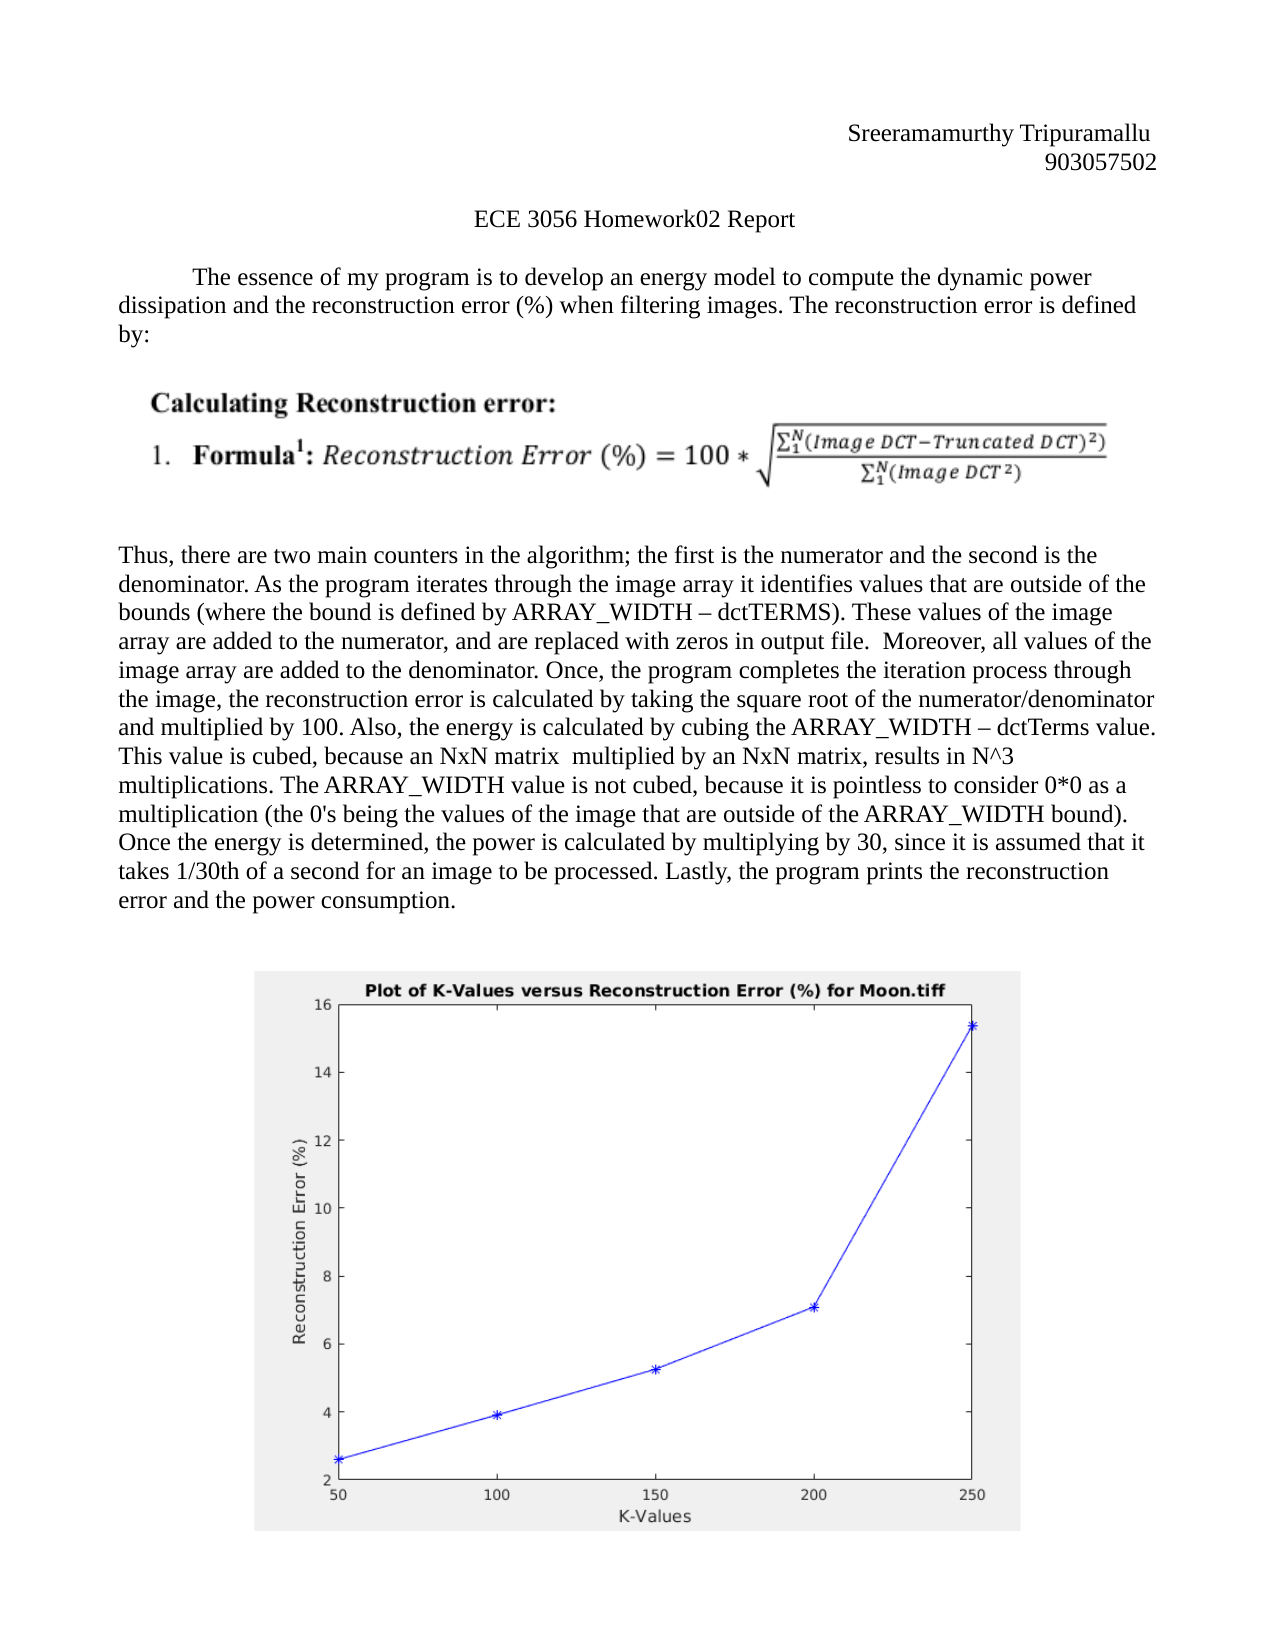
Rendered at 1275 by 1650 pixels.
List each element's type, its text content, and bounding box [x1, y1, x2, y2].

text Sreeramamurthy Tripuramallu [118, 118, 1157, 147]
picture [254, 971, 1021, 1531]
text takes 1/30th of a second for an image to be processed. Lastly, the program prints the reconstruction error and the power consumption. [118, 856, 1157, 914]
text Thus, there are two main counters in the algorithm; the first is the numerator and the second is the denominator. As the program iterates through the image array it identifies values that are outside of the bounds (where the bound is defined by ARRAY_WIDTH – dctTERMS). These values of the image array are added to the numerator, and are replaced with zeros in output file. Moreover, all values of the image array are added to the denominator. Once, the program completes the iteration process through the image, the reconstruction error is calculated by taking the square root of the numerator/denominator and multiplied by 100. Also, the energy is calculated by cubing the ARRAY_WIDTH – dctTerms value. This value is cubed, because an NxN matrix multiplied by an NxN matrix, results in N^3 multiplications. The ARRAY_WIDTH value is not cubed, because it is pointless to consider 0*0 as a multiplication (the 0's being the values of the image that are outside of the ARRAY_WIDTH bound). Once the energy is determined, the power is calculated by multiplying by 30, since it is assumed that it [118, 540, 1157, 856]
text ECE 3056 Homework02 Report [118, 204, 1157, 233]
picture [138, 387, 1137, 512]
text The essence of my program is to develop an energy model to compute the dynamic power dissipation and the reconstruction error (%) when filtering images. The reconstruction error is defined by: [118, 262, 1157, 348]
text 903057502 [118, 147, 1157, 176]
